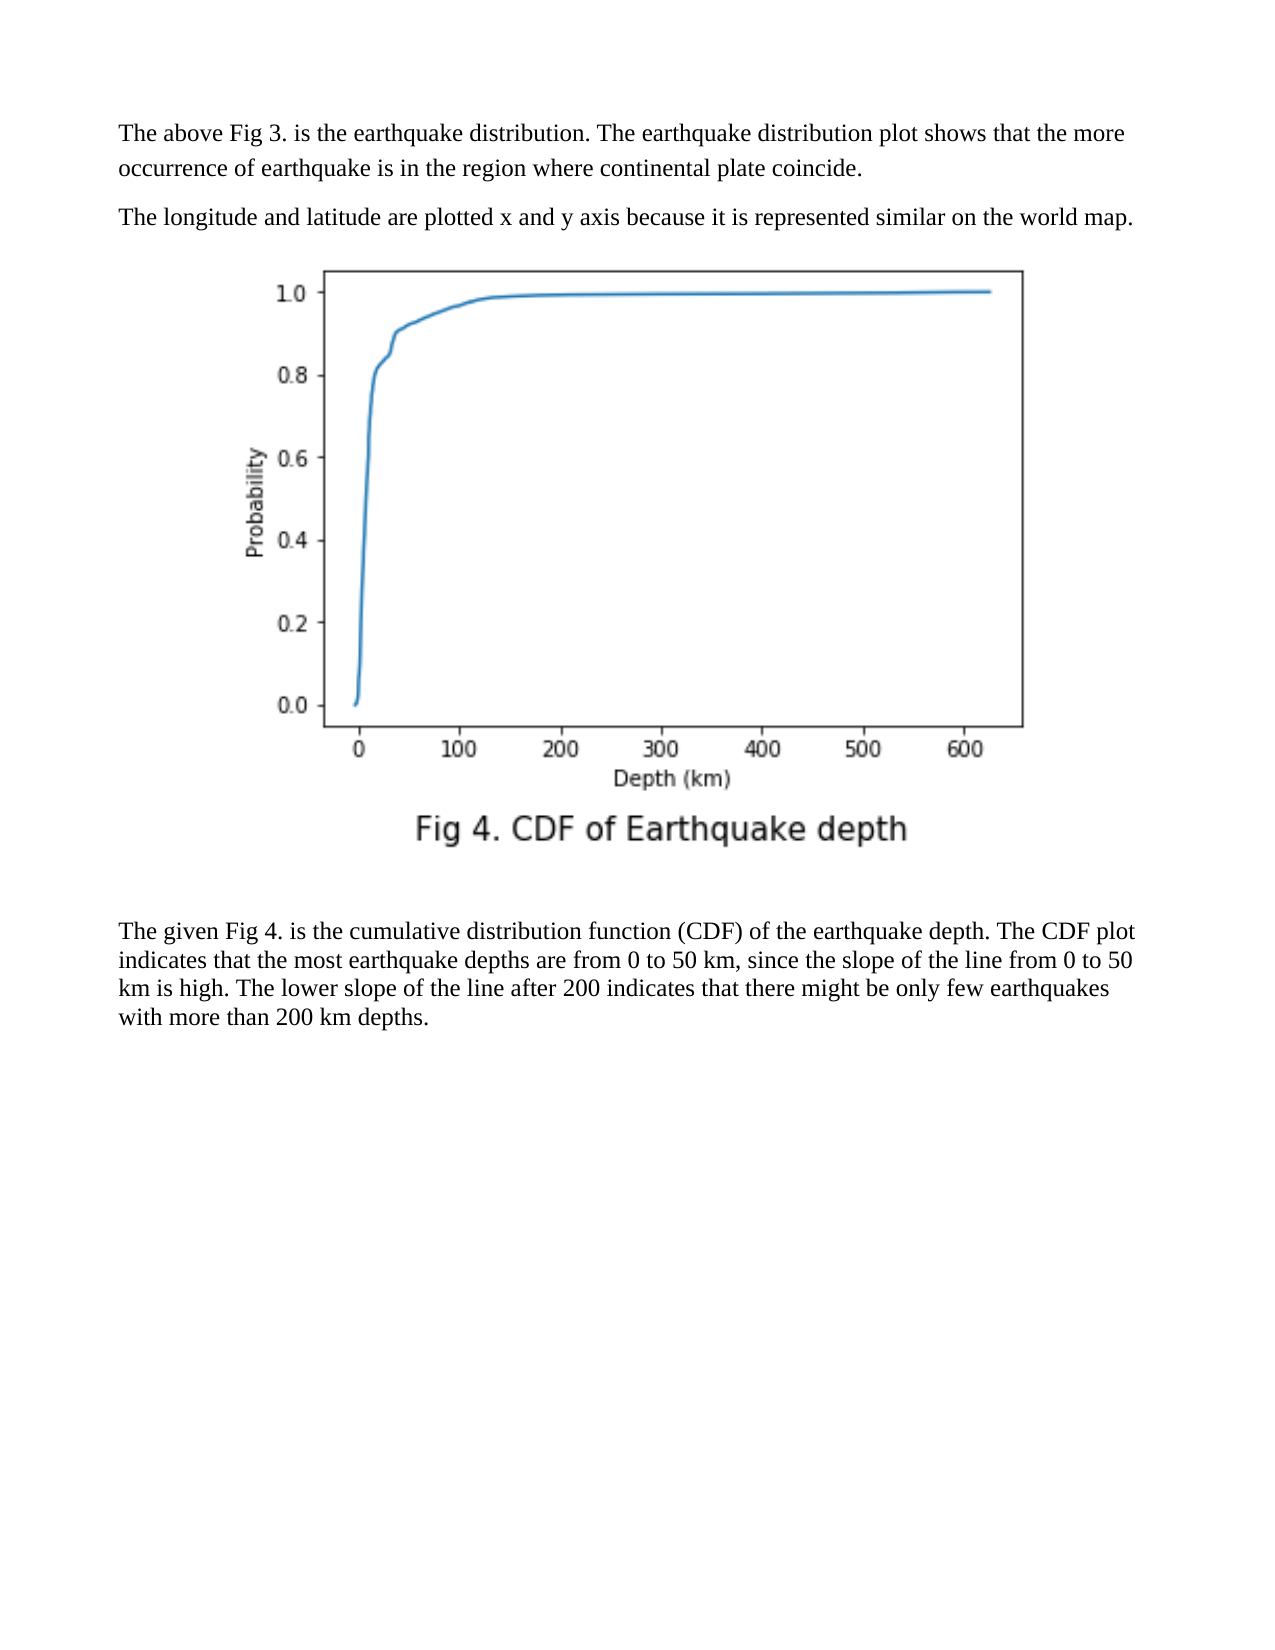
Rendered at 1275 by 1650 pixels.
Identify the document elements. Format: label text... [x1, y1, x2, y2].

picture [232, 250, 1043, 862]
text The longitude and latitude are plotted x and y axis because it is represented similar on the world map. [118, 202, 1157, 230]
text The given Fig 4. is the cumulative distribution function (CDF) of the earthquake depth. The CDF plot indicates that the most earthquake depths are from 0 to 50 km, since the slope of the line from 0 to 50 km is high. The lower slope of the line after 200 indicates that there might be only few earthquakes with more than 200 km depths. [118, 916, 1157, 1031]
text The above Fig 3. is the earthquake distribution. The earthquake distribution plot shows that the more occurrence of earthquake is in the region where continental plate coincide. [118, 118, 1157, 181]
